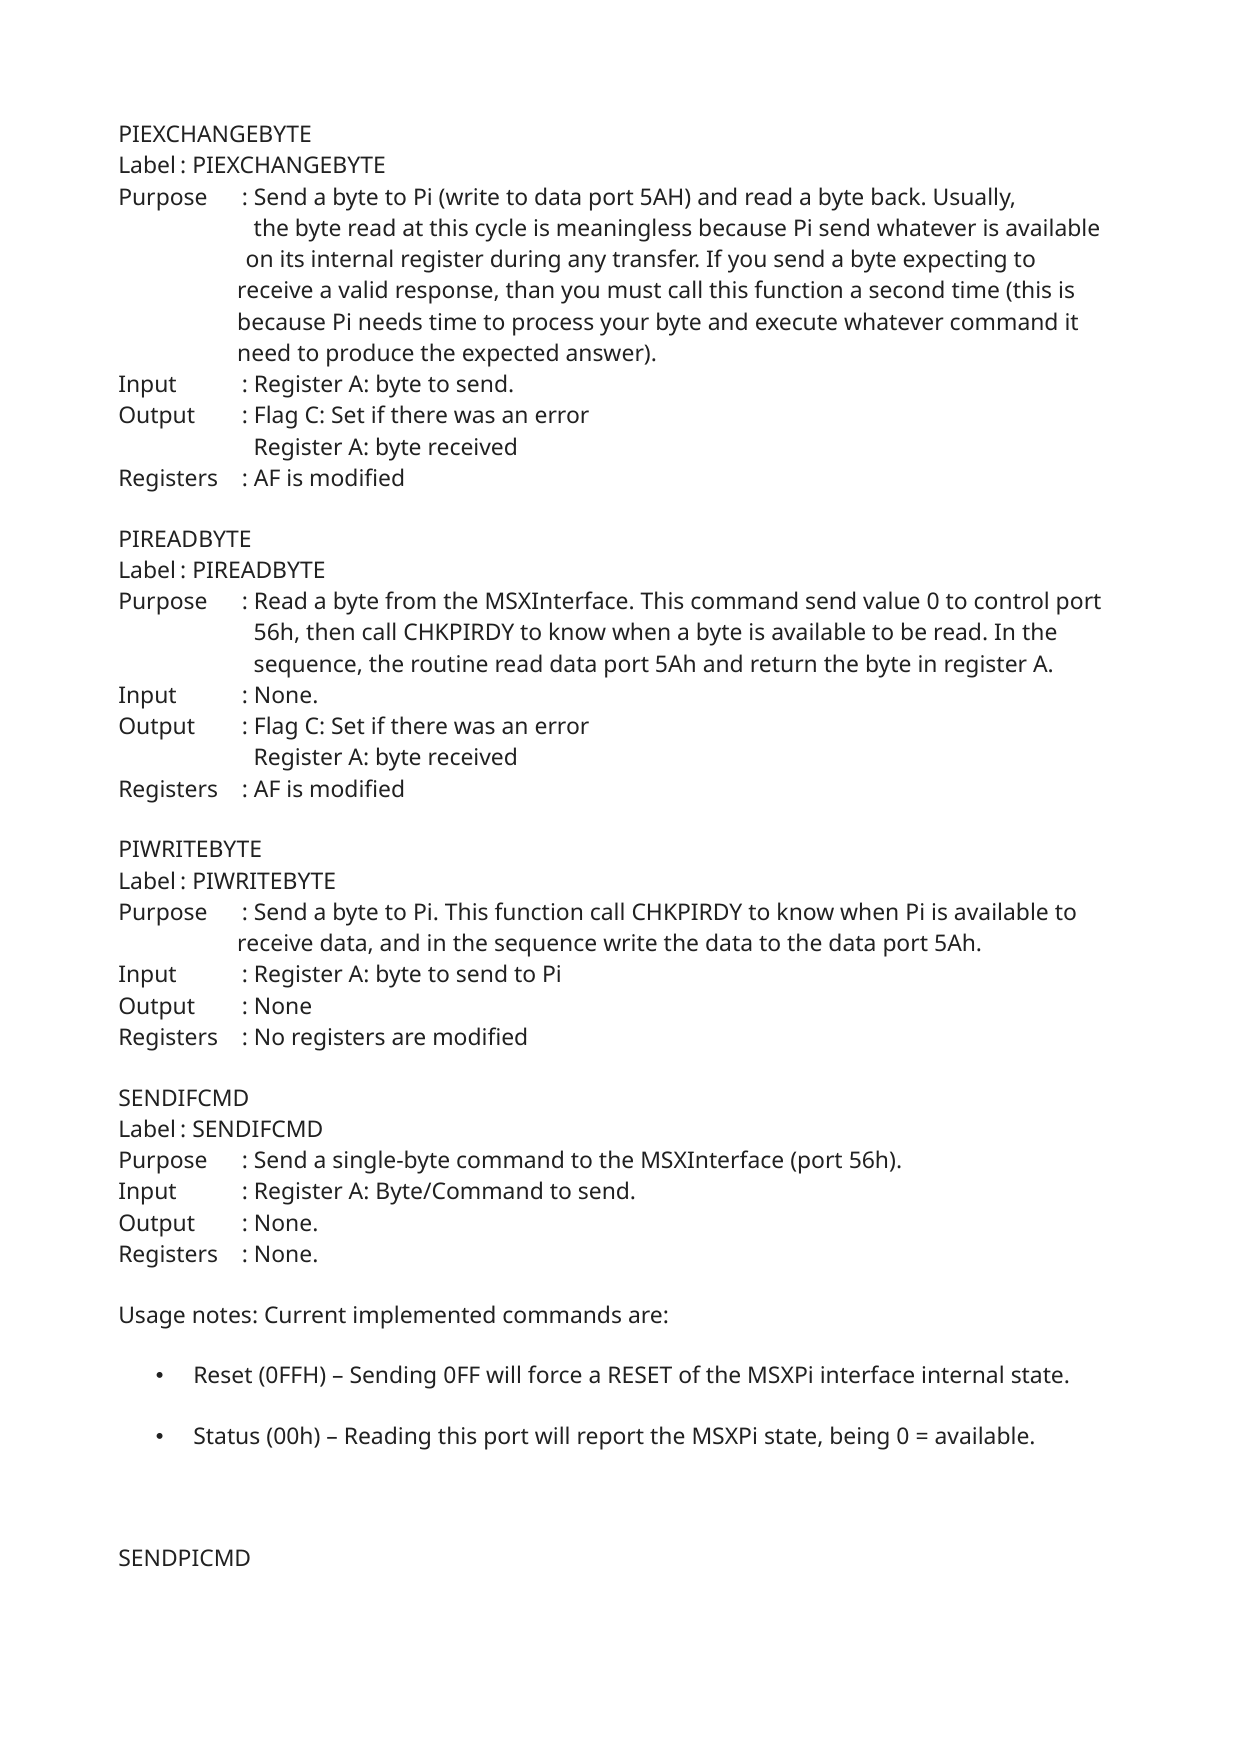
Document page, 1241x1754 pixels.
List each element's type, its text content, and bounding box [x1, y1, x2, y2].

text Output : Flag C: Set if there was an error [118, 399, 1122, 431]
text Usage notes: Current implemented commands are: [118, 1298, 1122, 1330]
text sequence, the routine read data port 5Ah and return the byte in register A. [118, 648, 1122, 679]
text Purpose : Send a single-byte command to the MSXInterface (port 56h). [118, 1144, 1122, 1175]
list Reset (0FFH) – Sending 0FF will force a RESET of the MSXPi interface internal state. [156, 1359, 1122, 1391]
text Input : Register A: byte to send to Pi [118, 958, 1122, 989]
text 56h, then call CHKPIRDY to know when a byte is available to be read. In the [118, 616, 1122, 648]
text Output : Flag C: Set if there was an error [118, 710, 1122, 741]
text the byte read at this cycle is meaningless because Pi send whatever is available [118, 212, 1122, 243]
text PIEXCHANGEBYTE [118, 118, 1122, 149]
text because Pi needs time to process your byte and execute whatever command it [118, 306, 1122, 337]
text Registers : None. [118, 1238, 1122, 1269]
text Input : Register A: Byte/Command to send. [118, 1175, 1122, 1207]
text Input : Register A: byte to send. [118, 368, 1122, 399]
text Register A: byte received [118, 431, 1122, 462]
list Status (00h) – Reading this port will report the MSXPi state, being 0 = available. [156, 1420, 1122, 1451]
text Purpose : Send a byte to Pi (write to data port 5AH) and read a byte back. Usually, [118, 181, 1122, 212]
text receive a valid response, than you must call this function a second time (this is [118, 274, 1122, 306]
text PIWRITEBYTE [118, 833, 1122, 864]
text need to produce the expected answer). [118, 337, 1122, 368]
text Label : PIEXCHANGEBYTE [118, 149, 1122, 181]
text Purpose : Read a byte from the MSXInterface. This command send value 0 to control port [118, 585, 1122, 616]
text Label : SENDIFCMD [118, 1113, 1122, 1144]
text Input : None. [118, 679, 1122, 710]
text Register A: byte received [118, 741, 1122, 773]
text Registers : AF is modified [118, 462, 1122, 493]
text SENDPICMD [118, 1541, 1122, 1573]
text on its internal register during any transfer. If you send a byte expecting to [118, 243, 1122, 274]
text Purpose : Send a byte to Pi. This function call CHKPIRDY to know when Pi is available to [118, 896, 1122, 927]
text Label : PIWRITEBYTE [118, 864, 1122, 896]
text Registers : No registers are modified [118, 1021, 1122, 1052]
text Output : None. [118, 1207, 1122, 1238]
text Output : None [118, 989, 1122, 1021]
text Label : PIREADBYTE [118, 554, 1122, 585]
text receive data, and in the sequence write the data to the data port 5Ah. [118, 927, 1122, 958]
text Registers : AF is modified [118, 773, 1122, 804]
text PIREADBYTE [118, 523, 1122, 554]
text SENDIFCMD [118, 1082, 1122, 1113]
